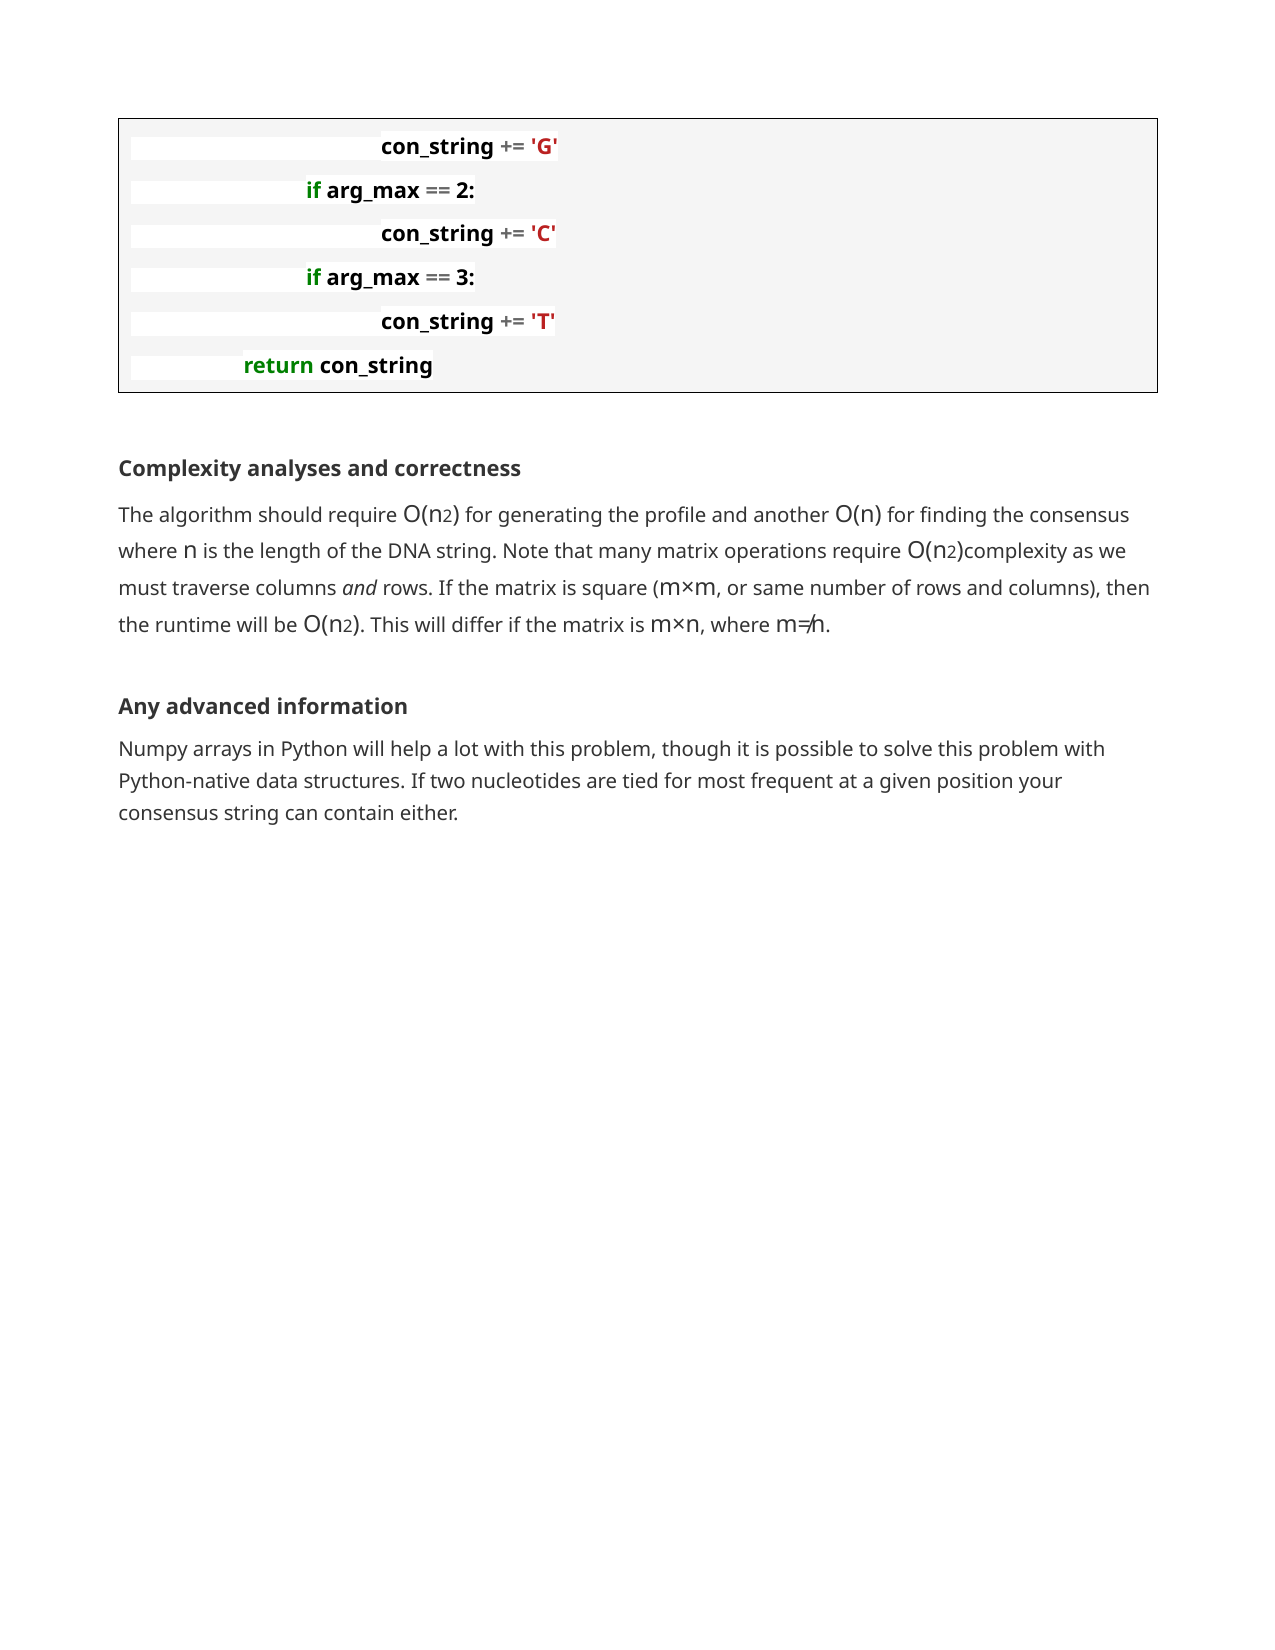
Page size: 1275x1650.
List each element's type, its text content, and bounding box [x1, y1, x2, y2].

text return con_string [119, 337, 1157, 392]
text if arg_max == 3: [119, 250, 1157, 292]
text The algorithm should require O(n2) for generating the profile and another O(n) for finding the consensus where n is the length of the DNA string. Note that many matrix operations require O(n2)complexity as we must traverse columns and rows. If the matrix is square (m×m, or same number of rows and columns), then the runtime will be O(n2). This will differ if the matrix is m×n, where m≠n. [118, 497, 1157, 639]
subtitle Complexity analyses and correctness [118, 421, 1157, 483]
text con_string += 'G' [119, 119, 1157, 161]
subtitle Any advanced information [118, 658, 1157, 721]
text con_string += 'C' [119, 206, 1157, 248]
text con_string += 'T' [119, 293, 1157, 336]
text Numpy arrays in Python will help a lot with this problem, though it is possible to solve this problem with Python-native data structures. If two nucleotides are tied for most frequent at a given position your consensus string can contain either. [118, 735, 1157, 826]
text if arg_max == 2: [119, 162, 1157, 204]
